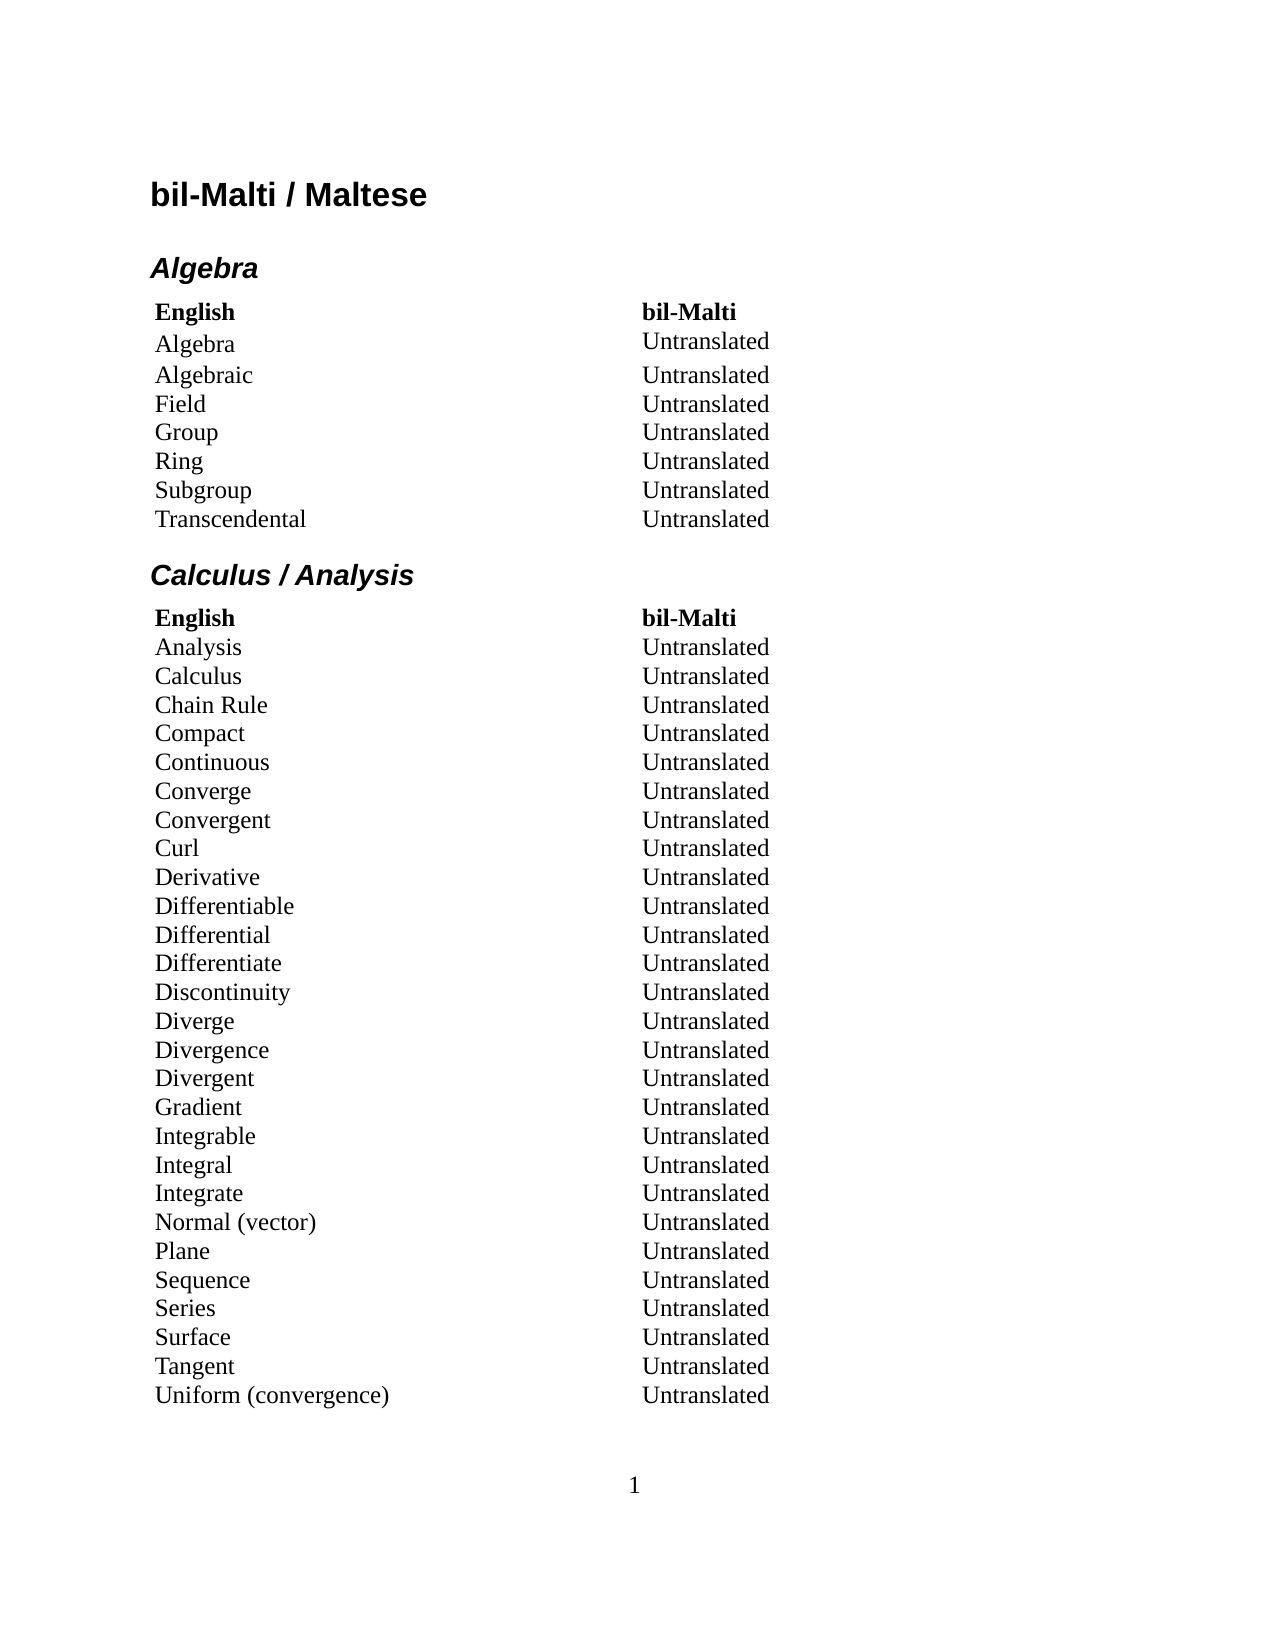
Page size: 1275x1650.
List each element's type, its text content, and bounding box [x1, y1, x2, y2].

table_cell Untranslated [638, 776, 1125, 805]
table_cell Untranslated [638, 834, 1125, 862]
table_header English [150, 604, 637, 632]
table_cell Untranslated [638, 920, 1125, 948]
table_cell Transcendental [150, 504, 637, 532]
table_cell Plane [150, 1236, 637, 1265]
table_header bil-Malti [638, 297, 1125, 326]
table_cell Untranslated [638, 949, 1125, 977]
table_cell Analysis [150, 632, 637, 661]
table_cell Untranslated [638, 1207, 1125, 1236]
table_cell Compact [150, 719, 637, 747]
table_cell Untranslated [638, 1236, 1125, 1265]
table_cell Untranslated [638, 661, 1125, 690]
table_cell Field [150, 389, 637, 417]
table_cell Curl [150, 834, 637, 862]
table_cell Ring [150, 446, 637, 475]
subtitle Algebra [150, 251, 1125, 285]
table_cell Chain Rule [150, 690, 637, 718]
table_cell Differentiate [150, 949, 637, 977]
table_cell Diverge [150, 1006, 637, 1035]
table_cell Algebraic [150, 360, 637, 389]
table_cell Normal (vector) [150, 1207, 637, 1236]
table_cell Untranslated [638, 389, 1125, 417]
table_cell Untranslated [638, 1064, 1125, 1092]
table_cell Surface [150, 1322, 637, 1351]
table_cell Group [150, 418, 637, 446]
table_cell Untranslated [638, 1150, 1125, 1178]
table_cell Integral [150, 1150, 637, 1178]
table_cell Untranslated [638, 418, 1125, 446]
table_cell Untranslated [638, 1006, 1125, 1035]
table_cell ﻿Algebra [150, 326, 637, 360]
table_cell Convergent [150, 805, 637, 833]
subtitle Calculus / Analysis [150, 557, 1125, 591]
table_cell Integrable [150, 1121, 637, 1150]
table_cell Divergent [150, 1064, 637, 1092]
table_cell Untranslated [638, 690, 1125, 718]
table_header bil-Malti [638, 604, 1125, 632]
table_cell Untranslated [638, 1294, 1125, 1322]
table_cell Untranslated [638, 1380, 1125, 1408]
subtitle bil-Malti / Maltese [150, 175, 1125, 214]
table_cell Untranslated [638, 1179, 1125, 1207]
table_cell Untranslated [638, 326, 1125, 360]
table_cell Untranslated [638, 862, 1125, 891]
table_cell Derivative [150, 862, 637, 891]
table_cell Untranslated [638, 719, 1125, 747]
table_cell Differential [150, 920, 637, 948]
table_cell Untranslated [638, 805, 1125, 833]
table_cell Tangent [150, 1351, 637, 1380]
table_cell Untranslated [638, 632, 1125, 661]
table_cell Differentiable [150, 891, 637, 920]
table_cell Discontinuity [150, 977, 637, 1006]
table_cell Series [150, 1294, 637, 1322]
table_cell Untranslated [638, 977, 1125, 1006]
table_cell Untranslated [638, 1121, 1125, 1150]
table_cell Untranslated [638, 360, 1125, 389]
table_cell Sequence [150, 1265, 637, 1293]
table_cell Untranslated [638, 891, 1125, 920]
table_cell Uniform (convergence) [150, 1380, 637, 1408]
table_cell Integrate [150, 1179, 637, 1207]
table_cell Untranslated [638, 1351, 1125, 1380]
table_cell Untranslated [638, 1092, 1125, 1121]
table_cell Converge [150, 776, 637, 805]
table_cell Untranslated [638, 475, 1125, 504]
table_cell Untranslated [638, 1035, 1125, 1063]
table_cell Untranslated [638, 446, 1125, 475]
table_cell Gradient [150, 1092, 637, 1121]
table_cell Subgroup [150, 475, 637, 504]
table_header English [150, 297, 637, 326]
table_cell Divergence [150, 1035, 637, 1063]
table_cell Continuous [150, 747, 637, 776]
table_cell Calculus [150, 661, 637, 690]
table_cell Untranslated [638, 747, 1125, 776]
table_cell Untranslated [638, 1265, 1125, 1293]
table_cell Untranslated [638, 504, 1125, 532]
table_cell Untranslated [638, 1322, 1125, 1351]
